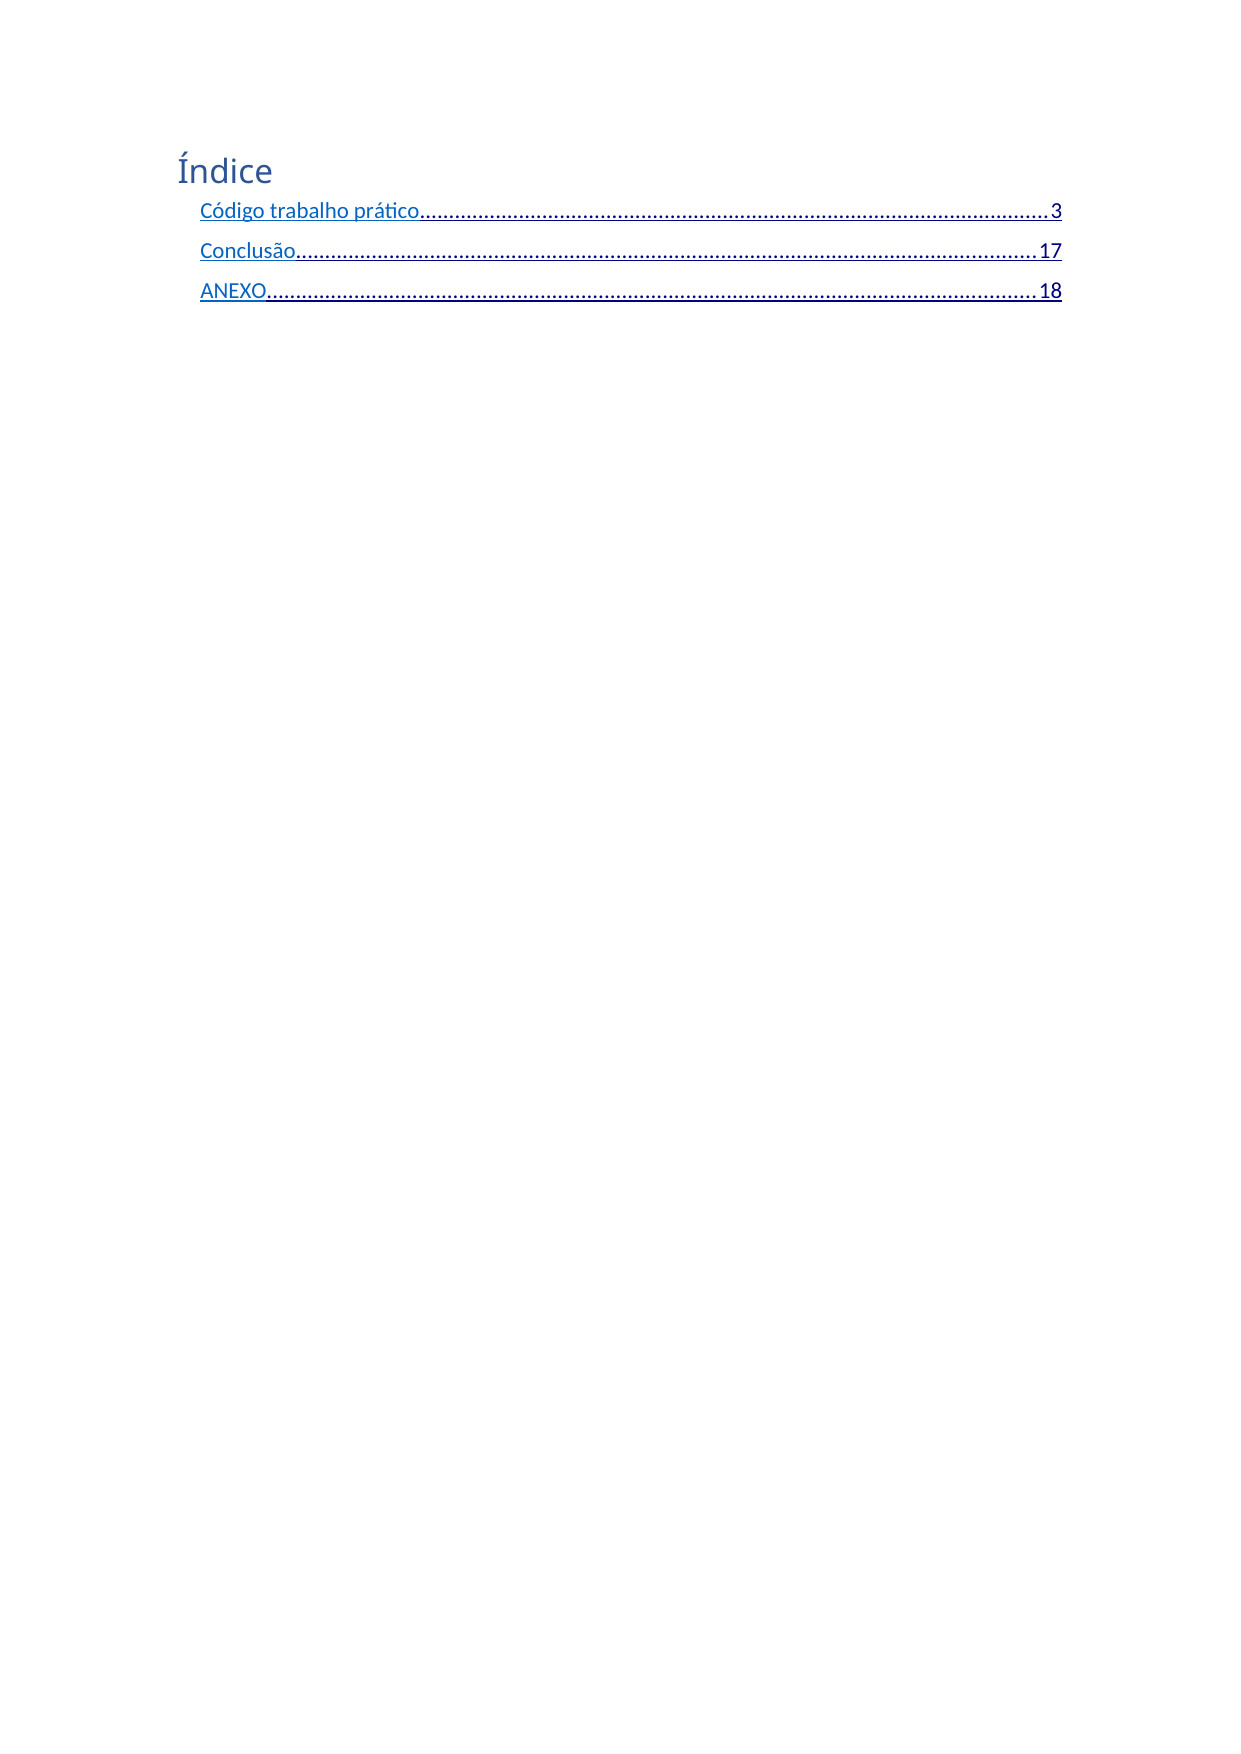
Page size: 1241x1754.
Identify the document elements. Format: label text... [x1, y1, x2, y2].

text Índice [177, 148, 1063, 193]
text ANEXO 18 [200, 276, 1063, 304]
text Código trabalho prático 3 [200, 196, 1063, 224]
text Conclusão 17 [200, 236, 1063, 264]
